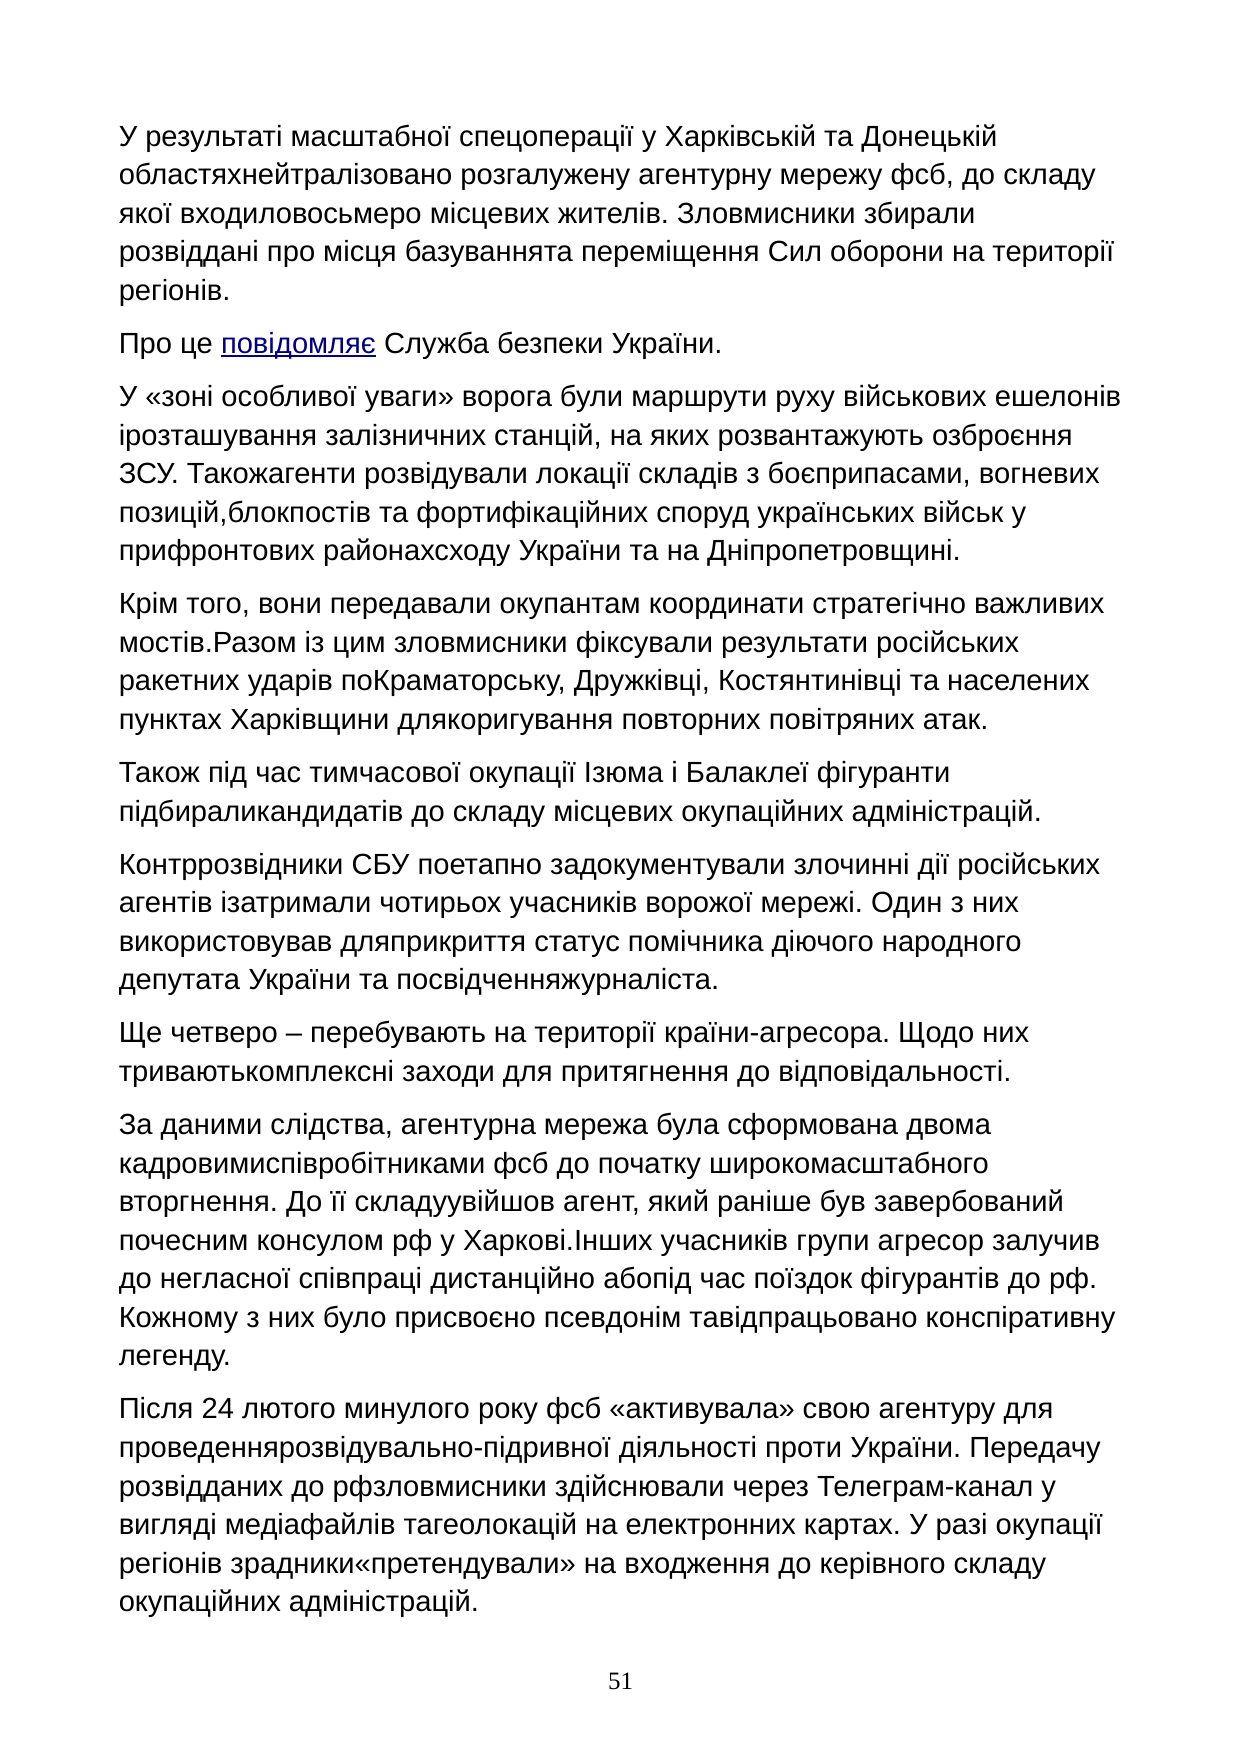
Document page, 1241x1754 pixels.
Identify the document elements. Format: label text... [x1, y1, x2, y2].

text Контррозвідники СБУ поетапно задокументували злочинні дії російських агентів ізатримали чотирьох учасників ворожої мережі. Один з них використовував дляприкриття статус помічника діючого народного депутата України та посвідченняжурналіста. [118, 847, 1122, 996]
text Після 24 лютого минулого року фсб «активувала» свою агентуру для проведеннярозвідувально-підривної діяльності проти України. Передачу розвідданих до рфзловмисники здійснювали через Телеграм-канал у вигляді медіафайлів тагеолокацій на електронних картах. У разі окупації регіонів зрадники«претендували» на входження до керівного складу окупаційних адміністрацій. [118, 1391, 1122, 1618]
text Крім того, вони передавали окупантам координати стратегічно важливих мостів.Разом із цим зловмисники фіксували результати російських ракетних ударів поКраматорську, Дружківці, Костянтинівці та населених пунктах Харківщини длякоригування повторних повітряних атак. [118, 586, 1122, 735]
text Також під час тимчасової окупації Ізюма і Балаклеї фігуранти підбираликандидатів до складу місцевих окупаційних адміністрацій. [118, 755, 1122, 827]
text У «зоні особливої уваги» ворога були маршрути руху військових ешелонів ірозташування залізничних станцій, на яких розвантажують озброєння ЗСУ. Такожагенти розвідували локації складів з боєприпасами, вогневих позицій,блокпостів та фортифікаційних споруд українських військ у прифронтових районахсходу України та на Дніпропетровщині. [118, 379, 1122, 567]
text За даними слідства, агентурна мережа була сформована двома кадровимиспівробітниками фсб до початку широкомасштабного вторгнення. До її складуувійшов агент, який раніше був завербований почесним консулом рф у Харкові.Інших учасників групи агресор залучив до негласної співпраці дистанційно абопід час поїздок фігурантів до рф. Кожному з них було присвоєно псевдонім тавідпрацьовано конспіративну легенду. [118, 1107, 1122, 1372]
text Ще четверо – перебувають на території країни-агресора. Щодо них триваютькомплексні заходи для притягнення до відповідальності. [118, 1015, 1122, 1087]
text У результаті масштабної спецоперації у Харківській та Донецькій областяхнейтралізовано розгалужену агентурну мережу фсб, до складу якої входиловосьмеро місцевих жителів. Зловмисники збирали розвіддані про місця базуваннята переміщення Сил оборони на території регіонів. [118, 118, 1122, 306]
text Про це повідомляє Служба безпеки України. [118, 326, 1122, 359]
